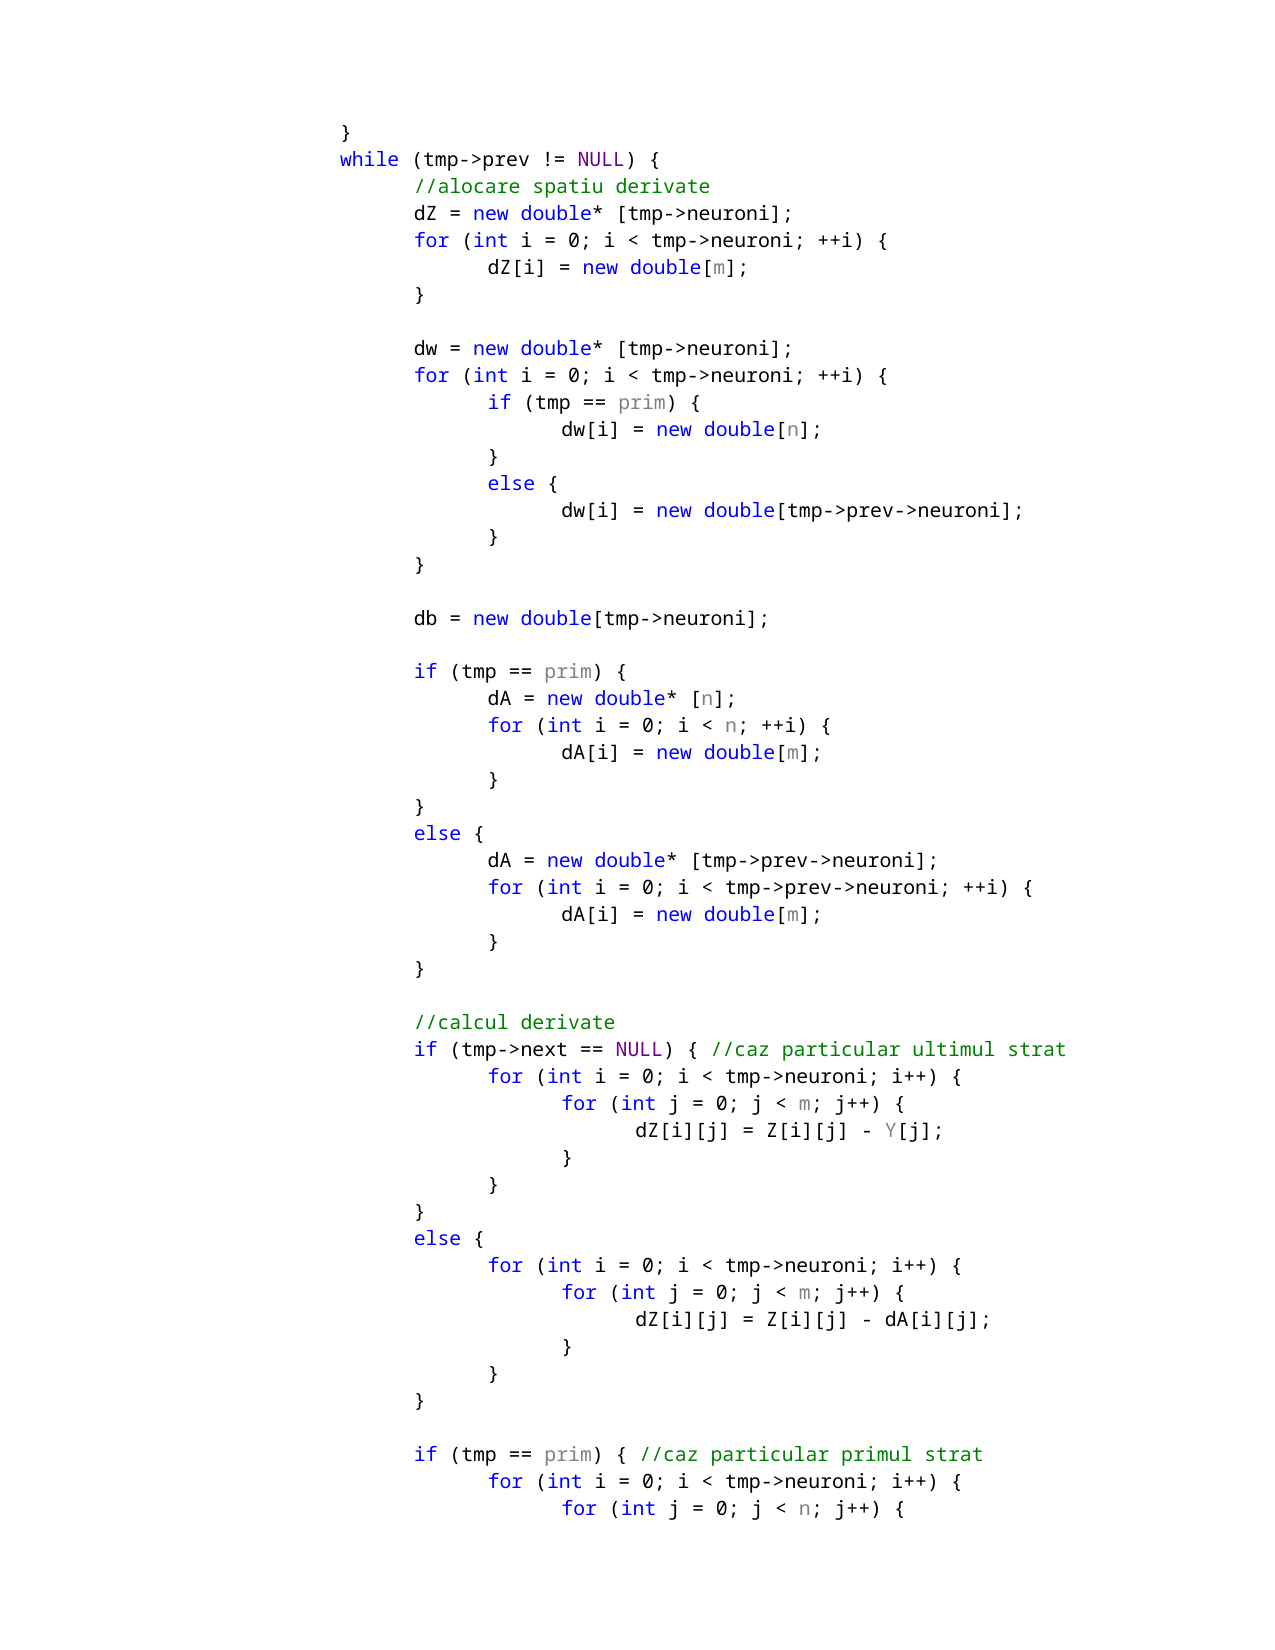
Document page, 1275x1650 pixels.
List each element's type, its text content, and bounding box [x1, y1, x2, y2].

text } [118, 954, 1157, 981]
text else { [118, 469, 1157, 496]
text //calcul derivate [118, 1008, 1157, 1035]
text dA[i] = new double[m]; [118, 901, 1157, 927]
text for (int i = 0; i < tmp->prev->neuroni; ++i) { [118, 873, 1157, 901]
text if (tmp == prim) { [118, 658, 1157, 685]
text } [118, 550, 1157, 577]
text } [118, 766, 1157, 793]
text } [118, 1197, 1157, 1224]
text } [118, 793, 1157, 819]
text } [118, 442, 1157, 469]
text } [118, 927, 1157, 954]
text for (int i = 0; i < tmp->neuroni; i++) { [118, 1251, 1157, 1278]
text while (tmp->prev != NULL) { [118, 145, 1157, 172]
text dA = new double* [n]; [118, 685, 1157, 712]
text for (int i = 0; i < tmp->neuroni; i++) { [118, 1062, 1157, 1089]
text for (int i = 0; i < tmp->neuroni; ++i) { [118, 361, 1157, 388]
text else { [118, 1224, 1157, 1251]
text else { [118, 819, 1157, 847]
text } [118, 280, 1157, 307]
text if (tmp->next == NULL) { //caz particular ultimul strat [118, 1035, 1157, 1062]
text for (int i = 0; i < n; ++i) { [118, 712, 1157, 739]
text dA[i] = new double[m]; [118, 739, 1157, 766]
text } [118, 118, 1157, 145]
text db = new double[tmp->neuroni]; [118, 604, 1157, 631]
text dZ[i] = new double[m]; [118, 253, 1157, 280]
text for (int j = 0; j < m; j++) { [118, 1278, 1157, 1305]
text if (tmp == prim) { //caz particular primul strat [118, 1440, 1157, 1467]
text if (tmp == prim) { [118, 388, 1157, 415]
text dZ = new double* [tmp->neuroni]; [118, 199, 1157, 226]
text dw = new double* [tmp->neuroni]; [118, 334, 1157, 361]
text dw[i] = new double[n]; [118, 415, 1157, 442]
text for (int j = 0; j < m; j++) { [118, 1089, 1157, 1116]
text } [118, 523, 1157, 550]
text dw[i] = new double[tmp->prev->neuroni]; [118, 496, 1157, 523]
text } [118, 1359, 1157, 1386]
text dZ[i][j] = Z[i][j] - Y[j]; [118, 1116, 1157, 1143]
text } [118, 1386, 1157, 1413]
text dA = new double* [tmp->prev->neuroni]; [118, 847, 1157, 873]
text for (int i = 0; i < tmp->neuroni; i++) { [118, 1467, 1157, 1494]
text //alocare spatiu derivate [118, 172, 1157, 199]
text } [118, 1332, 1157, 1359]
text } [118, 1170, 1157, 1197]
text for (int i = 0; i < tmp->neuroni; ++i) { [118, 226, 1157, 253]
text for (int j = 0; j < n; j++) { [118, 1494, 1157, 1521]
text } [118, 1143, 1157, 1170]
text dZ[i][j] = Z[i][j] - dA[i][j]; [118, 1305, 1157, 1332]
